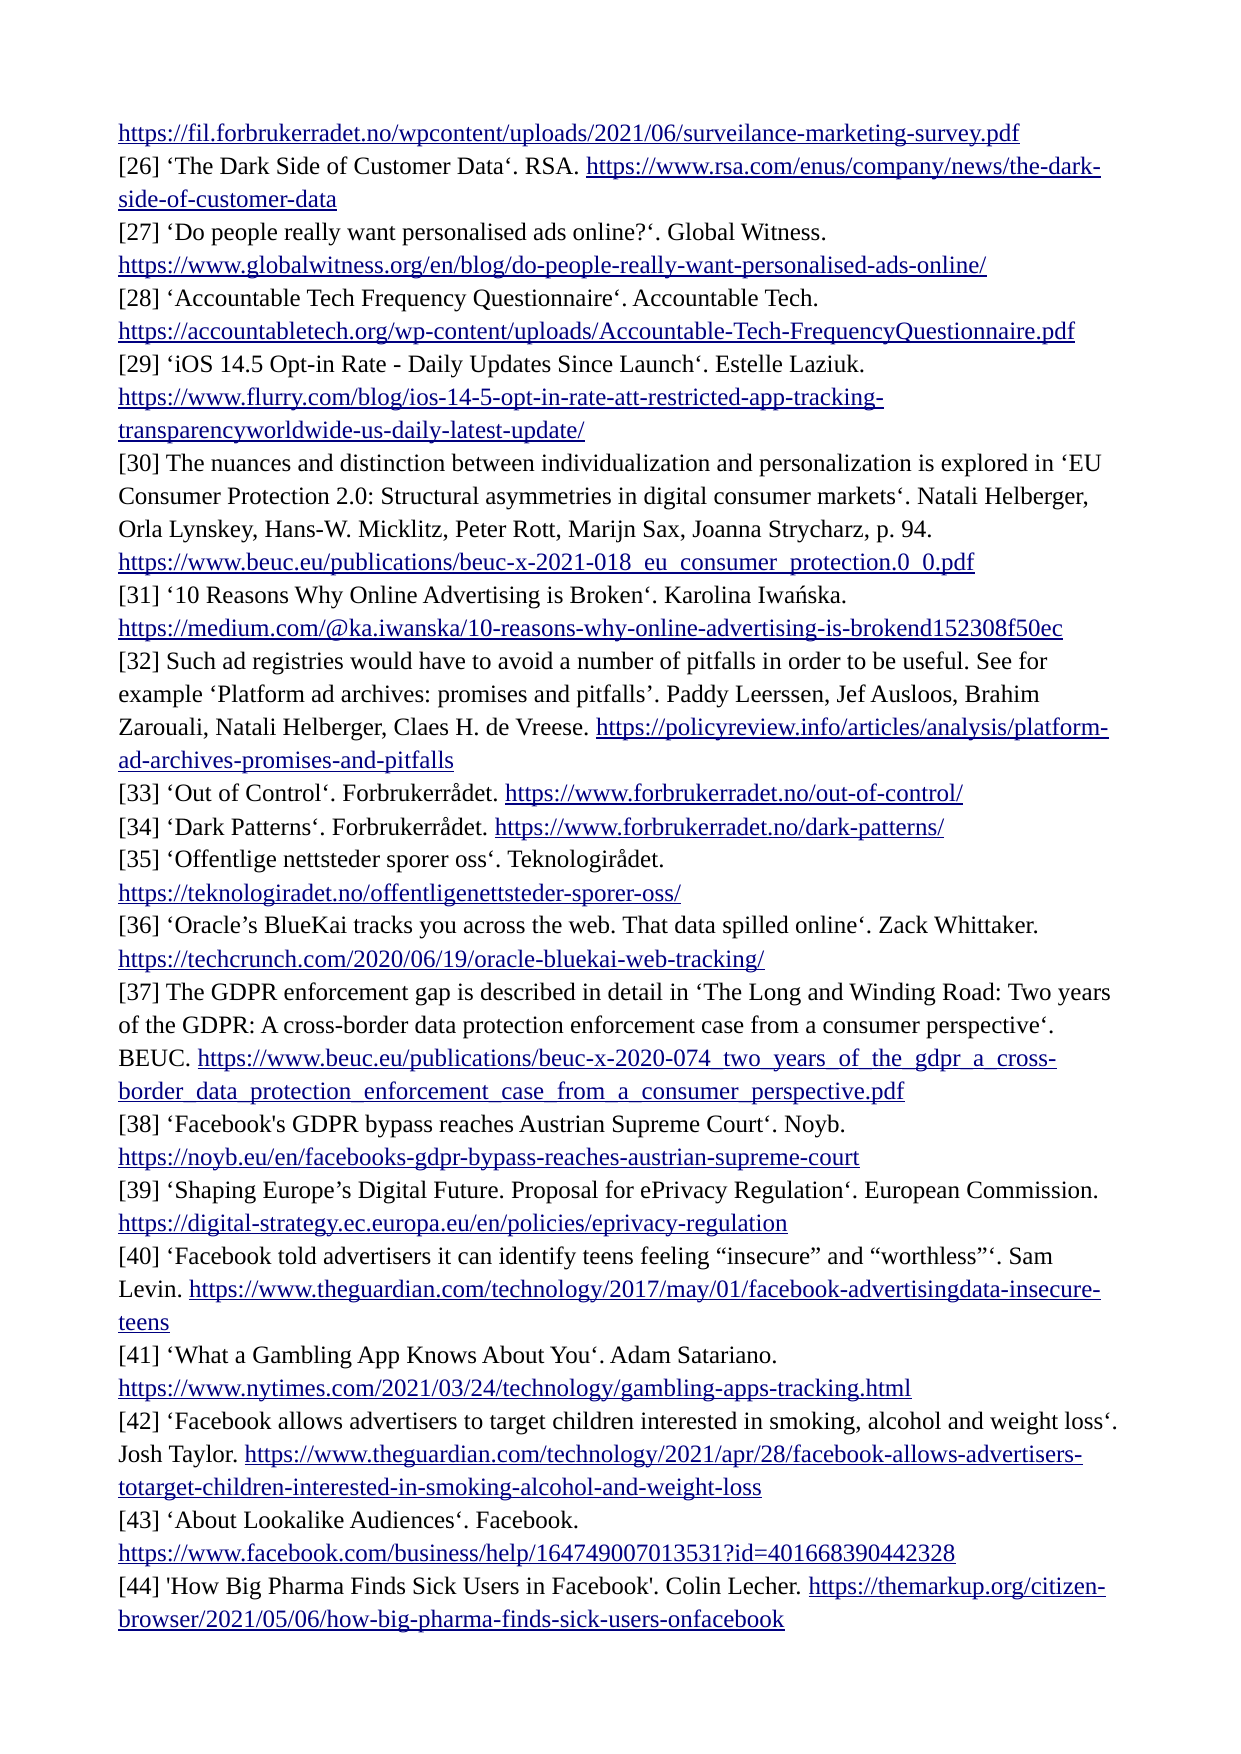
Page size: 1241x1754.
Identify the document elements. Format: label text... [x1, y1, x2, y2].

text https://fil.forbrukerradet.no/wpcontent/uploads/2021/06/surveilance-marketing-survey.pdf [26] ‘The Dark Side of Customer Data‘. RSA. https://www.rsa.com/enus/company/news/the-dark-side-of-customer-data [27] ‘Do people really want personalised ads online?‘. Global Witness. https://www.globalwitness.org/en/blog/do-people-really-want-personalised-ads-online/ [28] ‘Accountable Tech Frequency Questionnaire‘. Accountable Tech. https://accountabletech.org/wp-content/uploads/Accountable-Tech-FrequencyQuestionnaire.pdf [29] ‘iOS 14.5 Opt-in Rate - Daily Updates Since Launch‘. Estelle Laziuk. https://www.flurry.com/blog/ios-14-5-opt-in-rate-att-restricted-app-tracking-transparencyworldwide-us-daily-latest-update/ [30] The nuances and distinction between individualization and personalization is explored in ‘EU Consumer Protection 2.0: Structural asymmetries in digital consumer markets‘. Natali Helberger, Orla Lynskey, Hans-W. Micklitz, Peter Rott, Marijn Sax, Joanna Strycharz, p. 94. https://www.beuc.eu/publications/beuc-x-2021-018_eu_consumer_protection.0_0.pdf [31] ‘10 Reasons Why Online Advertising is Broken‘. Karolina Iwańska. https://medium.com/@ka.iwanska/10-reasons-why-online-advertising-is-brokend152308f50ec [32] Such ad registries would have to avoid a number of pitfalls in order to be useful. See for example ‘Platform ad archives: promises and pitfalls’. Paddy Leerssen, Jef Ausloos, Brahim Zarouali, Natali Helberger, Claes H. de Vreese. https://policyreview.info/articles/analysis/platform-ad-archives-promises-and-pitfalls [33] ‘Out of Control‘. Forbrukerrådet. https://www.forbrukerradet.no/out-of-control/ [34] ‘Dark Patterns‘. Forbrukerrådet. https://www.forbrukerradet.no/dark-patterns/ [35] ‘Offentlige nettsteder sporer oss‘. Teknologirådet. https://teknologiradet.no/offentligenettsteder-sporer-oss/ [36] ‘Oracle’s BlueKai tracks you across the web. That data spilled online‘. Zack Whittaker. https://techcrunch.com/2020/06/19/oracle-bluekai-web-tracking/ [37] The GDPR enforcement gap is described in detail in ‘The Long and Winding Road: Two years of the GDPR: A cross-border data protection enforcement case from a consumer perspective‘. BEUC. https://www.beuc.eu/publications/beuc-x-2020-074_two_years_of_the_gdpr_a_cross-border_data_protection_enforcement_case_from_a_consumer_perspective.pdf [38] ‘Facebook's GDPR bypass reaches Austrian Supreme Court‘. Noyb. https://noyb.eu/en/facebooks-gdpr-bypass-reaches-austrian-supreme-court [39] ‘Shaping Europe’s Digital Future. Proposal for ePrivacy Regulation‘. European Commission. https://digital-strategy.ec.europa.eu/en/policies/eprivacy-regulation [40] ‘Facebook told advertisers it can identify teens feeling “insecure” and “worthless”‘. Sam Levin. https://www.theguardian.com/technology/2017/may/01/facebook-advertisingdata-insecure-teens [41] ‘What a Gambling App Knows About You‘. Adam Satariano. https://www.nytimes.com/2021/03/24/technology/gambling-apps-tracking.html [42] ‘Facebook allows advertisers to target children interested in smoking, alcohol and weight loss‘. Josh Taylor. https://www.theguardian.com/technology/2021/apr/28/facebook-allows-advertisers-totarget-children-interested-in-smoking-alcohol-and-weight-loss [43] ‘About Lookalike Audiences‘. Facebook. https://www.facebook.com/business/help/164749007013531?id=401668390442328 [44] 'How Big Pharma Finds Sick Users in Facebook'. Colin Lecher. https://themarkup.org/citizen-browser/2021/05/06/how-big-pharma-finds-sick-users-onfacebook [118, 118, 1122, 1633]
